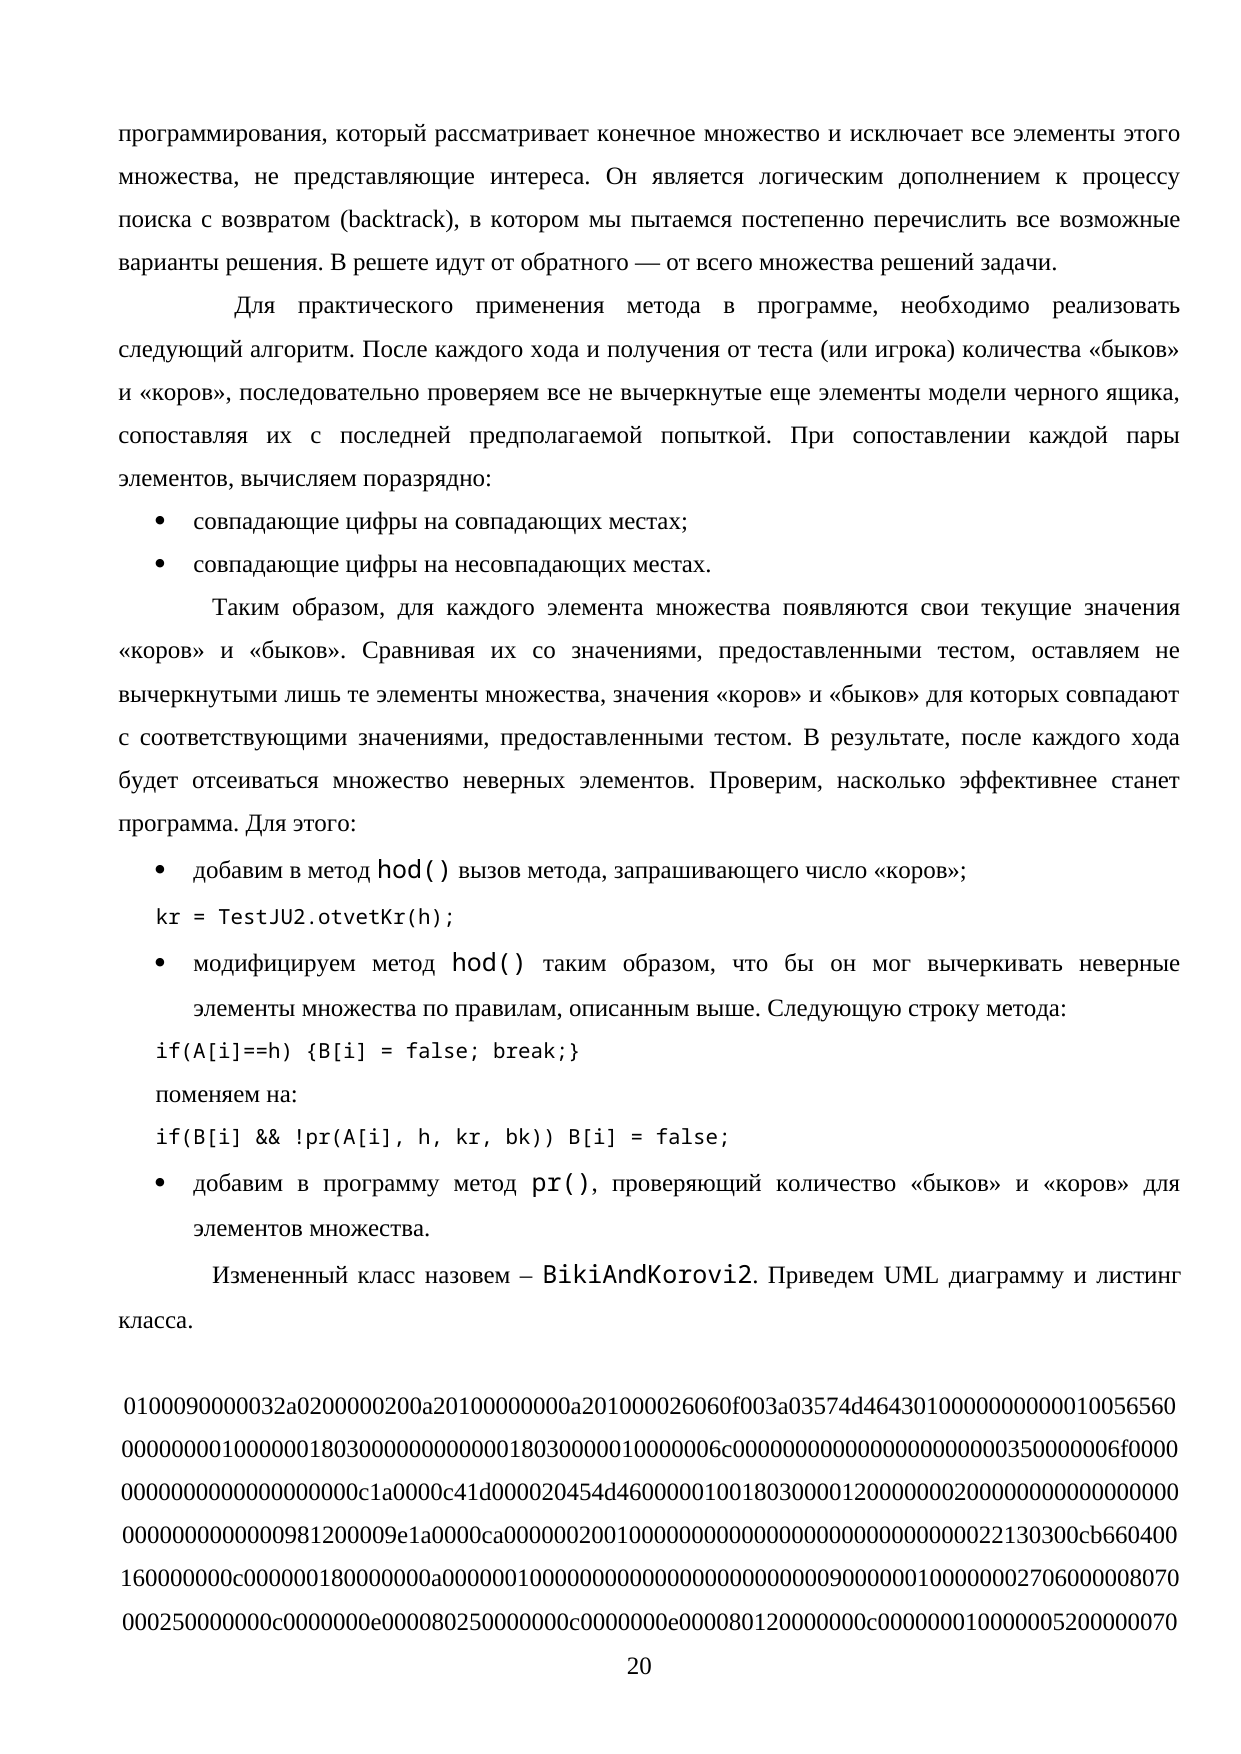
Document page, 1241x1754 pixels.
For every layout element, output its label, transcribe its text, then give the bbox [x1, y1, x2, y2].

text Таким образом, для каждого элемента множества появляются свои текущие значения «коров» и «быков». Сравнивая их со значениями, предоставленными тестом, оставляем не вычеркнутыми лишь те элементы множества, значения «коров» и «быков» для которых совпадают с соответствующими значениями, предоставленными тестом. В результате, после каждого хода будет отсеиваться множество неверных элементов. Проверим, насколько эффективнее станет программа. Для этого: [118, 592, 1181, 837]
text Измененный класс назовем – BikiAndKorovi2. Приведем UML диаграмму и листинг класса. [118, 1256, 1181, 1333]
list добавим в программу метод pr(), проверяющий количество «быков» и «коров» для элементов множества. [156, 1165, 1181, 1242]
text if(B[i] && !pr(A[i], h, kr, bk)) B[i] = false; [155, 1122, 1181, 1151]
list совпадающие цифры на совпадающих местах; [156, 506, 1181, 535]
list совпадающие цифры на несовпадающих местах. [156, 549, 1181, 578]
text поменяем на: [155, 1079, 1181, 1108]
list добавим в метод hod() вызов метода, запрашивающего число «коров»; [156, 851, 1181, 885]
text программирования, который рассматривает конечное множество и исключает все элементы этого множества, не представляющие интереса. Он является логическим дополнением к процессу поиска с возвратом (backtrack), в котором мы пытаемся постепенно перечислить все возможные варианты решения. В решете идут от обратного — от всего множества решений задачи. [118, 118, 1181, 276]
list модифицируем метод hod() таким образом, что бы он мог вычеркивать неверные элементы множества по правилам, описанным выше. Следующую строку метода: [156, 945, 1181, 1022]
text kr = TestJU2.otvetKr(h); [155, 902, 1181, 931]
text 0100090000032a0200000200a20100000000a201000026060f003a03574d4643010000000000010056560000000001000000180300000000000018030000010000006c0000000000000000000000350000006f00000000000000000000000c1a0000c41d000020454d4600000100180300001200000002000000000000000000000000000000981200009e1a0000ca0000002001000000000000000000000000000022130300cb660400160000000c000000180000000a00000010000000000000000000000009000000100000002706000008070000250000000c0000000e000080250000000c0000000e000080120000000c00000001000000520000007001000001000000a4ffffff00000000000000000000000090010000000000cc04400022430061006c006900620072006900000000000000000000000000000000000000000000000000000000000000000000000000000000000000000000000000000000001500a4a215001000000008a6150088a315005251f85708a6150000a315001000000070a41500eca515002451f85708a6150000a31500200000004964055900a3150008a6150020000000ffffffffac417800d0640559ffffffffffff0180ffff0180cfff0180ffffffff006b0000000800000008000022b6fb5801000000000000005802000025000000372e9001cc00020f0502020204030204ff0200e0ffac004001000000000000009f01000000000000430061006c006900620072000000000000000000c8a31500dee30459e88dde5928a7150034a315009c38fd58250000000100000070a3150070a31500e878fb582500000098a31500ac4178006476000800000000250000000c00000001000000250000000c00000001000000250000000c00000001000000180000000c0000000000000254000000540000000000000000000000350000006f000000010000005fcc87403f4087400000000057000000010000004c000000040000000000000000000000270600000807000050000000200035003600000046000000280000001c0000004744494302000000ffffffffffffffff2806000009070000000000004600000014000000080000004744494303000000250000000c0000000e000080250000000c0000000e0000800e000000140000000000000010000000140000000400000003010800050000000b0200000000050000000c0245010b01040000002e0118001c000000fb020300010000000000bc02000000cc0102022253797374656d003f00003f3f000000003f3f00000000000001003f3f3f3f3f00040000002d010000040000002d01000004000000020101001c000000fb02efff0000000000009001000000cc0440002243616c6962726900000000000000000000000000000000000000000000000000040000002d010100040000002d010100040000002d010100050000000902000000020d000000320a1000000001000400000000000b01450120000900040000002d010000040000002d010000030000000000 [118, 1391, 1181, 1635]
text Для практического применения метода в программе, необходимо реализовать следующий алгоритм. После каждого хода и получения от теста (или игрока) количества «быков» и «коров», последовательно проверяем все не вычеркнутые еще элементы модели черного ящика, сопоставляя их с последней предполагаемой попыткой. При сопоставлении каждой пары элементов, вычисляем поразрядно: [118, 291, 1181, 492]
text if(A[i]==h) {B[i] = false; break;} [155, 1036, 1181, 1065]
